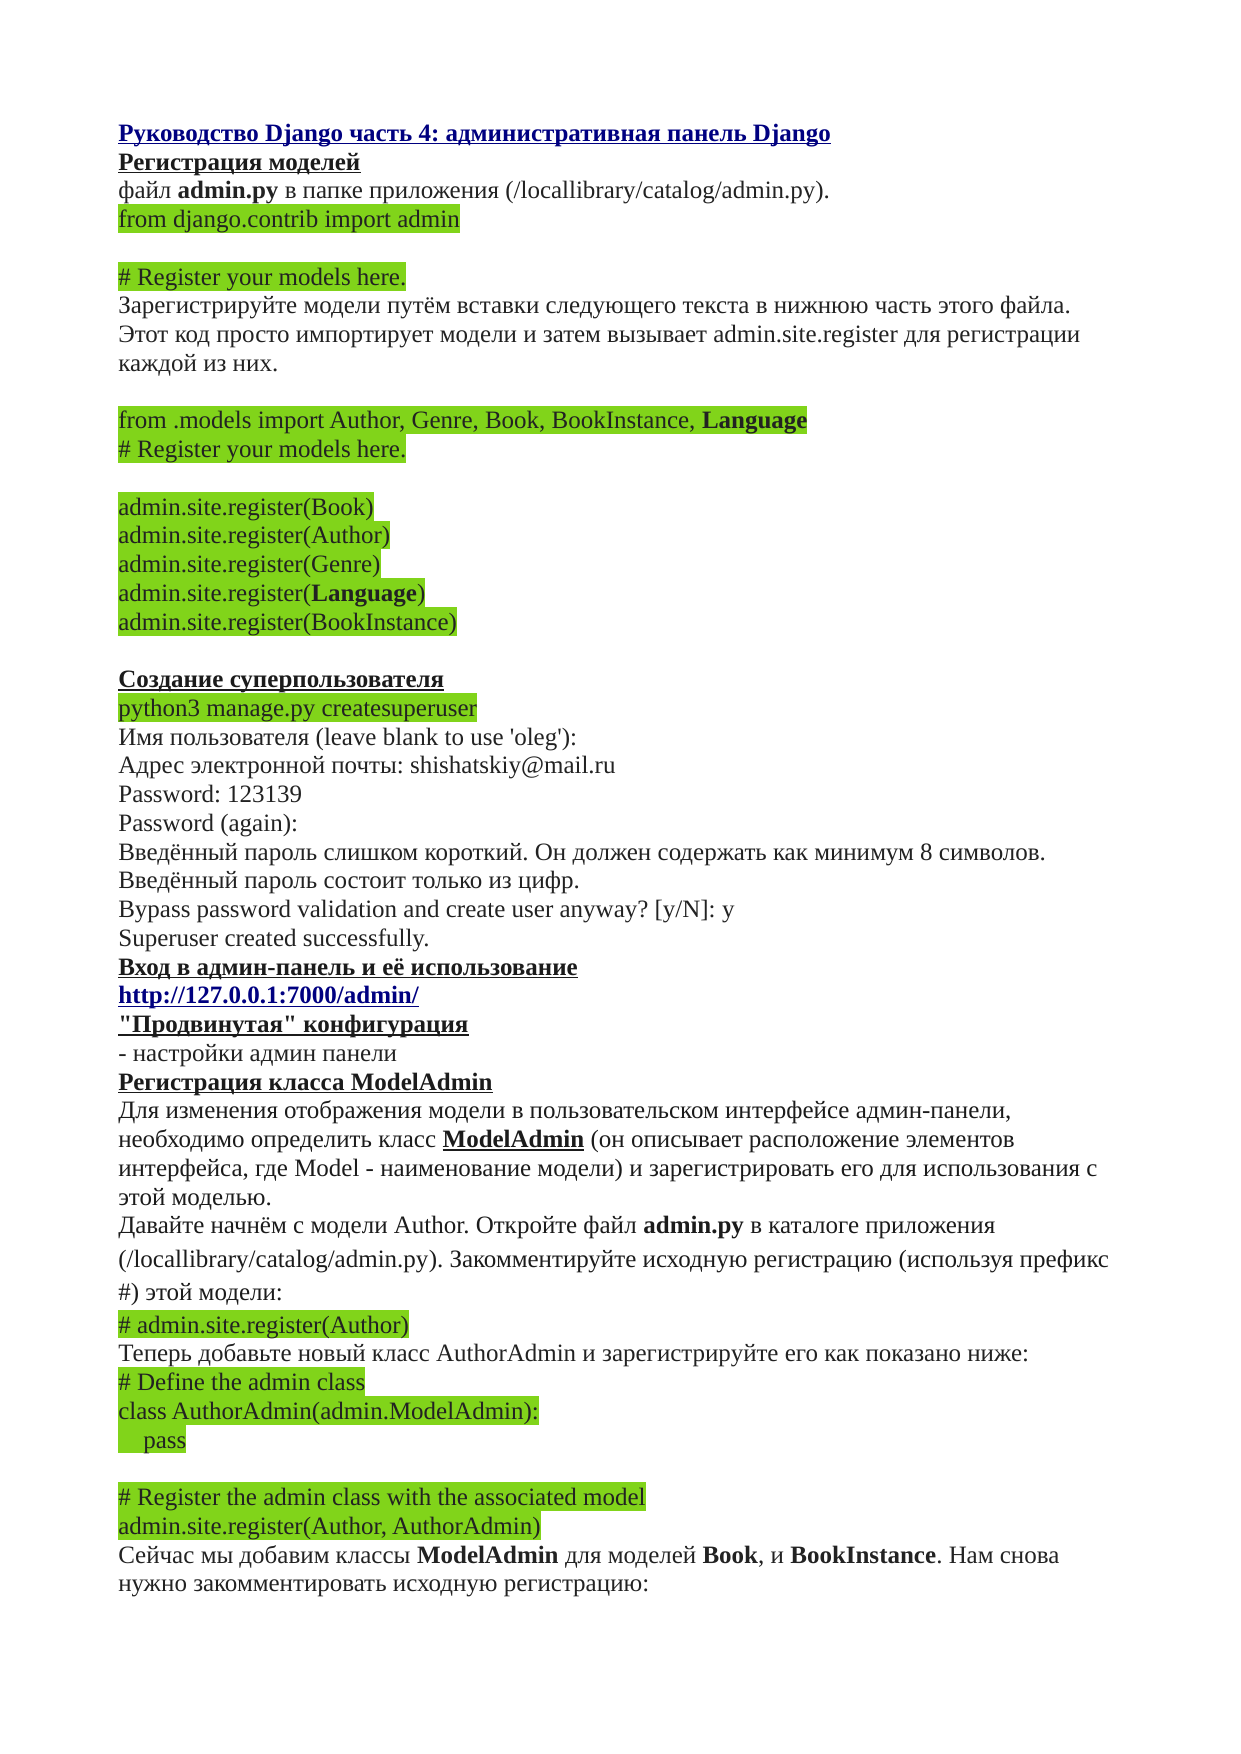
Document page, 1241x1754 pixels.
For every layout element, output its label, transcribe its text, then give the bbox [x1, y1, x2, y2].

text Теперь добавьте новый класс AuthorAdmin и зарегистрируйте его как показано ниже: [118, 1338, 1122, 1367]
text Для изменения отображения модели в пользовательском интерфейсе админ-панели, необходимо определить класс ModelAdmin (он описывает расположение элементов интерфейса, где Model - наименование модели) и зарегистрировать его для использования с этой моделью. [118, 1096, 1122, 1211]
text admin.site.register(Author) [118, 521, 1122, 549]
text admin.site.register(Language) [118, 578, 1122, 607]
text файл admin.py в папке приложения (/locallibrary/catalog/admin.py). [118, 176, 1122, 204]
text Введённый пароль состоит только из цифр. [118, 866, 1122, 894]
subtitle Создание суперпользователя [118, 664, 1122, 693]
text Bypass password validation and create user anyway? [y/N]: y [118, 894, 1122, 923]
text admin.site.register(Book) [118, 492, 1122, 521]
text # Register your models here. [118, 434, 1122, 463]
text admin.site.register(BookInstance) [118, 607, 1122, 636]
text Password (again): [118, 808, 1122, 837]
text admin.site.register(Genre) [118, 549, 1122, 578]
text Адрес электронной почты: shishatskiy@mail.ru [118, 751, 1122, 779]
text Имя пользователя (leave blank to use 'oleg'): [118, 722, 1122, 751]
text # admin.site.register(Author) [118, 1310, 1122, 1338]
text Давайте начнём с модели Author. Откройте файл admin.py в каталоге приложения (/locallibrary/catalog/admin.py). Закомментируйте исходную регистрацию (используя префикс #) этой модели: [118, 1211, 1122, 1305]
subtitle Регистрация класса ModelAdmin [118, 1067, 1122, 1096]
text - настройки админ панели [118, 1038, 1122, 1067]
text from django.contrib import admin [118, 204, 1122, 233]
text admin.site.register(Author, AuthorAdmin) [118, 1511, 1122, 1540]
text from .models import Author, Genre, Book, BookInstance, Language [118, 406, 1122, 434]
text class AuthorAdmin(admin.ModelAdmin): [118, 1396, 1122, 1425]
text python3 manage.py createsuperuser [118, 693, 1122, 722]
text Password: 123139 [118, 779, 1122, 808]
text http://127.0.0.1:7000/admin/ [118, 981, 1122, 1009]
text # Register your models here. [118, 262, 1122, 291]
text pass [118, 1425, 1122, 1453]
subtitle Руководство Django часть 4: административная панель Django [118, 118, 1122, 147]
subtitle Вход в админ-панель и её использование [118, 952, 1122, 981]
text Superuser created successfully. [118, 923, 1122, 952]
text # Register the admin class with the associated model [118, 1482, 1122, 1511]
subtitle "Продвинутая" конфигурация [118, 1009, 1122, 1038]
text Зарегистрируйте модели путём вставки следующего текста в нижнюю часть этого файла. Этот код просто импортирует модели и затем вызывает admin.site.register для регистрации каждой из них. [118, 291, 1122, 377]
text # Define the admin class [118, 1367, 1122, 1396]
subtitle Регистрация моделей [118, 147, 1122, 176]
text Сейчас мы добавим классы ModelAdmin для моделей Book, и BookInstance. Нам снова нужно закомментировать исходную регистрацию: [118, 1540, 1122, 1597]
text Введённый пароль слишком короткий. Он должен содержать как минимум 8 символов. [118, 837, 1122, 866]
